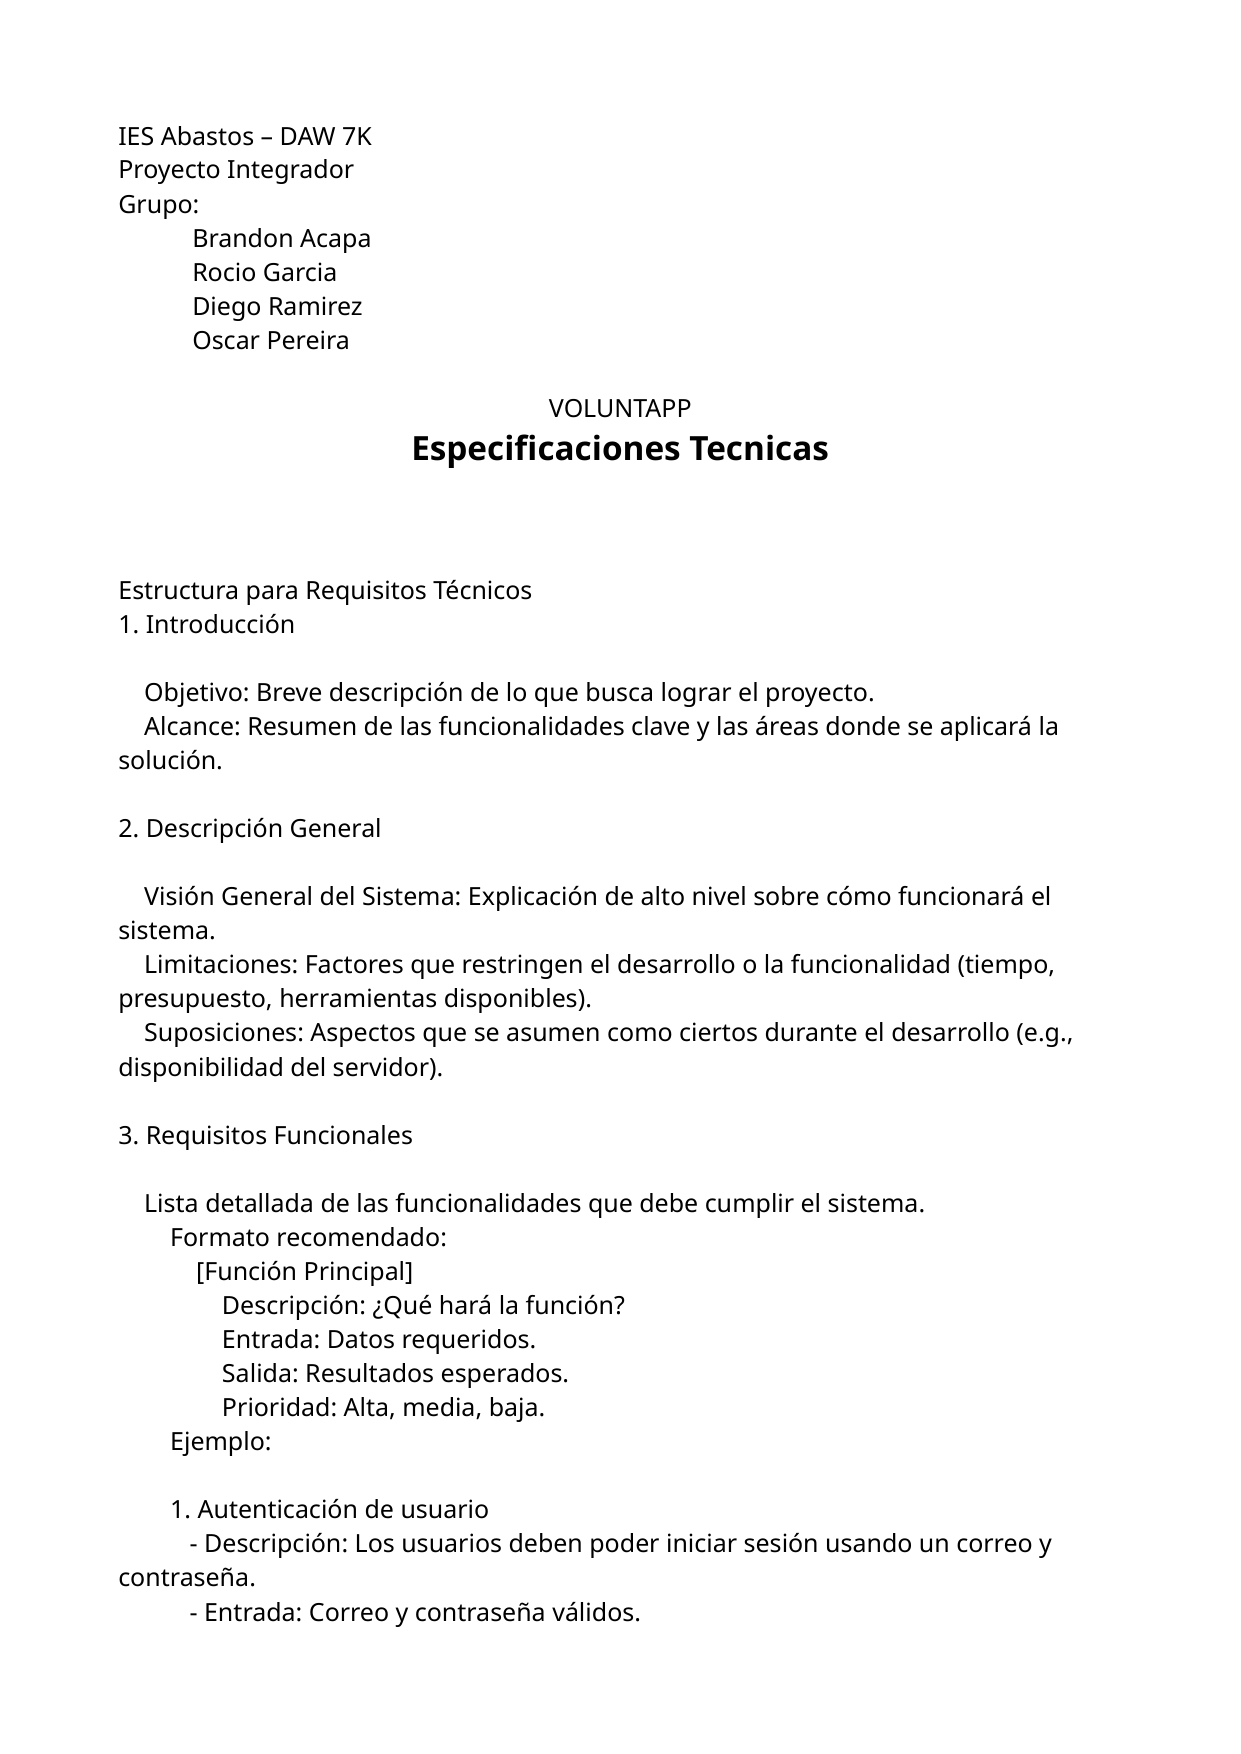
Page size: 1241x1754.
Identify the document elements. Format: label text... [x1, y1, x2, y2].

text 3. Requisitos Funcionales [118, 1117, 1122, 1151]
text Proyecto Integrador [118, 152, 1122, 186]
text - Descripción: Los usuarios deben poder iniciar sesión usando un correo y contraseña. [118, 1526, 1122, 1594]
text Diego Ramirez [118, 288, 1122, 322]
text Visión General del Sistema: Explicación de alto nivel sobre cómo funcionará el sistema. [118, 879, 1122, 947]
text VOLUNTAPP [118, 391, 1122, 425]
text Descripción: ¿Qué hará la función? [118, 1288, 1122, 1322]
text Prioridad: Alta, media, baja. [118, 1390, 1122, 1424]
text Formato recomendado: [118, 1219, 1122, 1253]
text 2. Descripción General [118, 811, 1122, 845]
text Entrada: Datos requeridos. [118, 1322, 1122, 1356]
text Estructura para Requisitos Técnicos [118, 572, 1122, 606]
text Objetivo: Breve descripción de lo que busca lograr el proyecto. [118, 674, 1122, 708]
text Salida: Resultados esperados. [118, 1356, 1122, 1390]
text Lista detallada de las funcionalidades que debe cumplir el sistema. [118, 1185, 1122, 1219]
text Alcance: Resumen de las funcionalidades clave y las áreas donde se aplicará la solución. [118, 708, 1122, 777]
text 1. Introducción [118, 606, 1122, 640]
text [Función Principal] [118, 1253, 1122, 1288]
text Especificaciones Tecnicas [118, 425, 1122, 470]
text Rocio Garcia [118, 254, 1122, 288]
text Limitaciones: Factores que restringen el desarrollo o la funcionalidad (tiempo, presupuesto, herramientas disponibles). [118, 947, 1122, 1015]
text Grupo: [118, 186, 1122, 220]
text - Entrada: Correo y contraseña válidos. [118, 1594, 1122, 1628]
text 1. Autenticación de usuario [118, 1492, 1122, 1526]
text Suposiciones: Aspectos que se asumen como ciertos durante el desarrollo (e.g., disponibilidad del servidor). [118, 1015, 1122, 1083]
text Ejemplo: [118, 1424, 1122, 1458]
text Brandon Acapa [118, 220, 1122, 254]
text Oscar Pereira [118, 322, 1122, 357]
text IES Abastos – DAW 7K [118, 118, 1122, 152]
